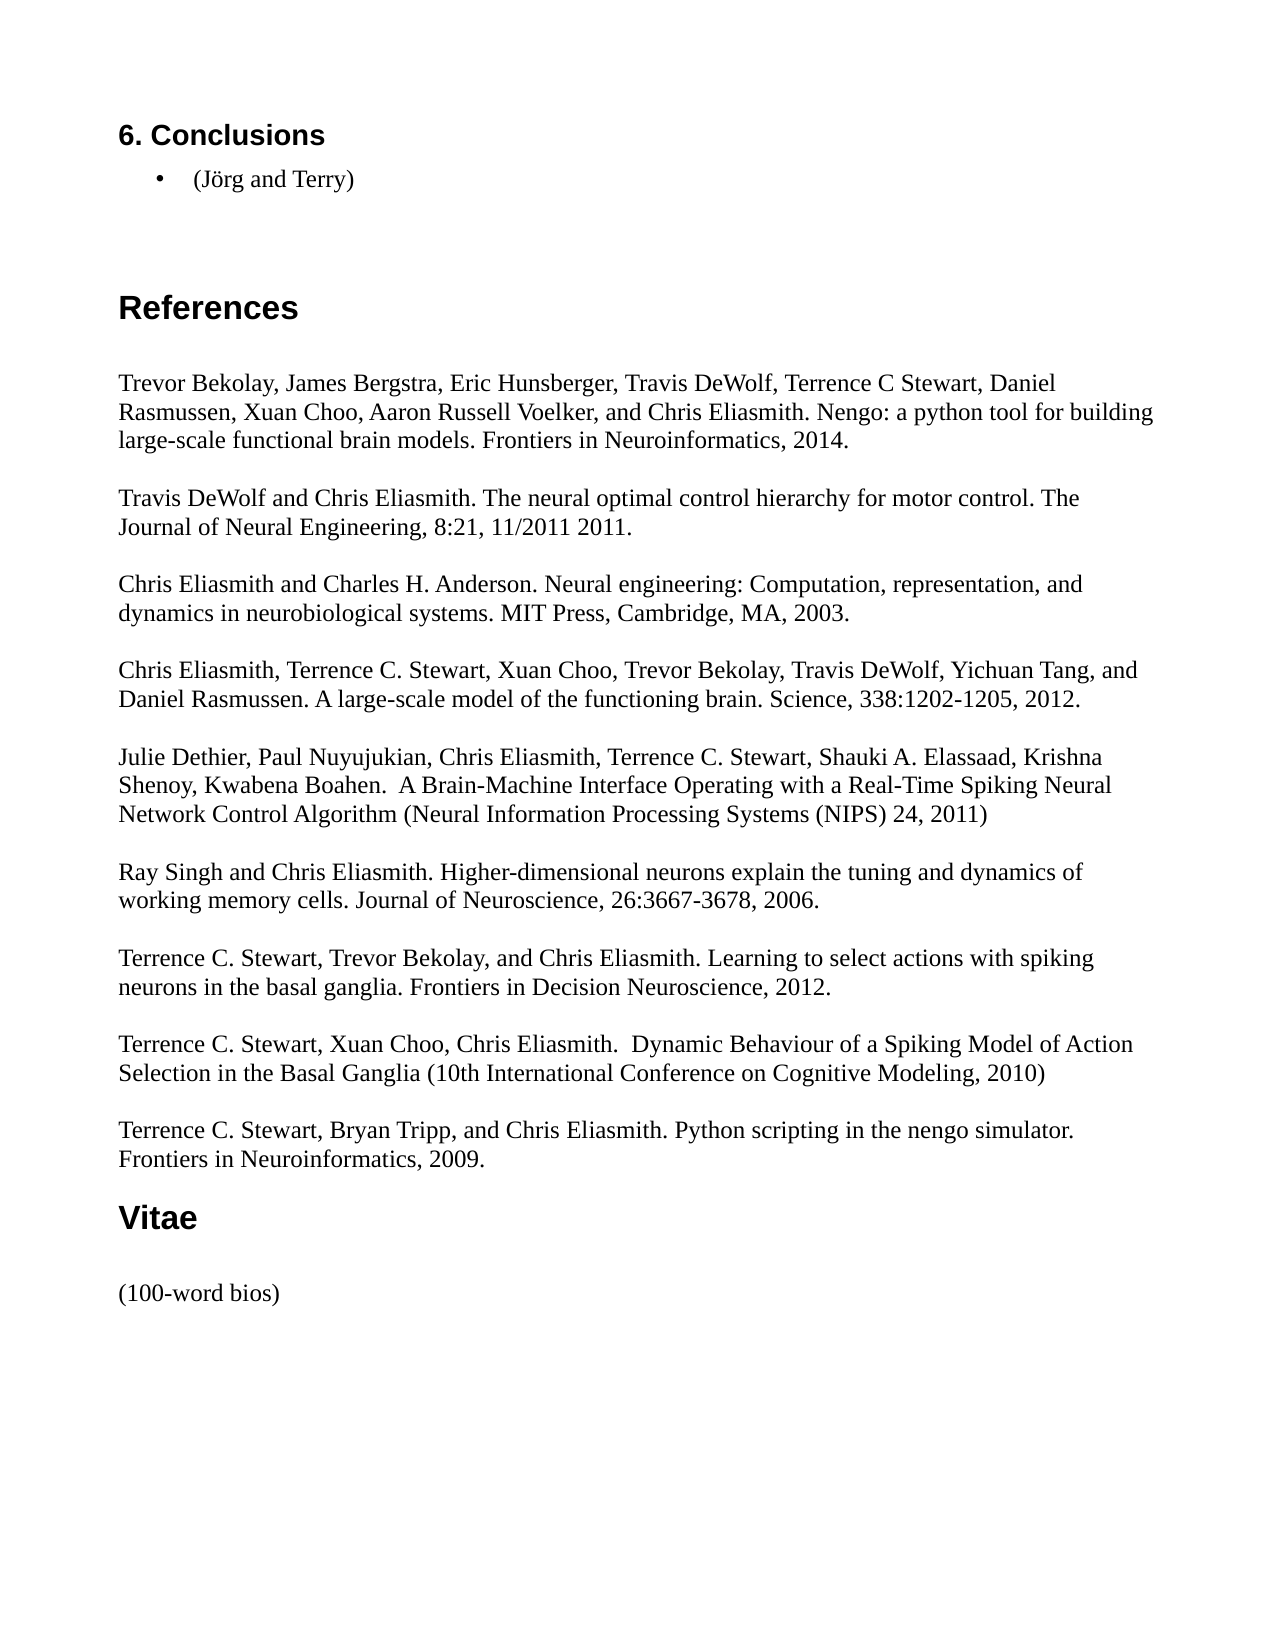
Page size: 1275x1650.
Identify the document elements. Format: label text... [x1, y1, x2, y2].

text (100-word bios) [118, 1278, 1157, 1306]
subtitle 6. Conclusions [118, 118, 1157, 152]
list (Jörg and Terry) [156, 164, 1157, 193]
text Terrence C. Stewart, Bryan Tripp, and Chris Eliasmith. Python scripting in the nengo simulator. Frontiers in Neuroinformatics, 2009. [118, 1115, 1157, 1173]
text Chris Eliasmith, Terrence C. Stewart, Xuan Choo, Trevor Bekolay, Travis DeWolf, Yichuan Tang, and Daniel Rasmussen. A large-scale model of the functioning brain. Science, 338:1202-1205, 2012. [118, 655, 1157, 713]
subtitle References [118, 288, 1157, 327]
text Chris Eliasmith and Charles H. Anderson. Neural engineering: Computation, representation, and dynamics in neurobiological systems. MIT Press, Cambridge, MA, 2003. [118, 569, 1157, 627]
text Trevor Bekolay, James Bergstra, Eric Hunsberger, Travis DeWolf, Terrence C Stewart, Daniel Rasmussen, Xuan Choo, Aaron Russell Voelker, and Chris Eliasmith. Nengo: a python tool for building large-scale functional brain models. Frontiers in Neuroinformatics, 2014. [118, 368, 1157, 454]
text Julie Dethier, Paul Nuyujukian, Chris Eliasmith, Terrence C. Stewart, Shauki A. Elassaad, Krishna Shenoy, Kwabena Boahen. A Brain-Machine Interface Operating with a Real-Time Spiking Neural Network Control Algorithm (Neural Information Processing Systems (NIPS) 24, 2011) [118, 742, 1157, 828]
subtitle Vitae [118, 1198, 1157, 1236]
text Ray Singh and Chris Eliasmith. Higher-dimensional neurons explain the tuning and dynamics of working memory cells. Journal of Neuroscience, 26:3667-3678, 2006. [118, 857, 1157, 914]
text Terrence C. Stewart, Xuan Choo, Chris Eliasmith. Dynamic Behaviour of a Spiking Model of Action Selection in the Basal Ganglia (10th International Conference on Cognitive Modeling, 2010) [118, 1029, 1157, 1087]
text Travis DeWolf and Chris Eliasmith. The neural optimal control hierarchy for motor control. The Journal of Neural Engineering, 8:21, 11/2011 2011. [118, 483, 1157, 540]
text Terrence C. Stewart, Trevor Bekolay, and Chris Eliasmith. Learning to select actions with spiking neurons in the basal ganglia. Frontiers in Decision Neuroscience, 2012. [118, 943, 1157, 1000]
